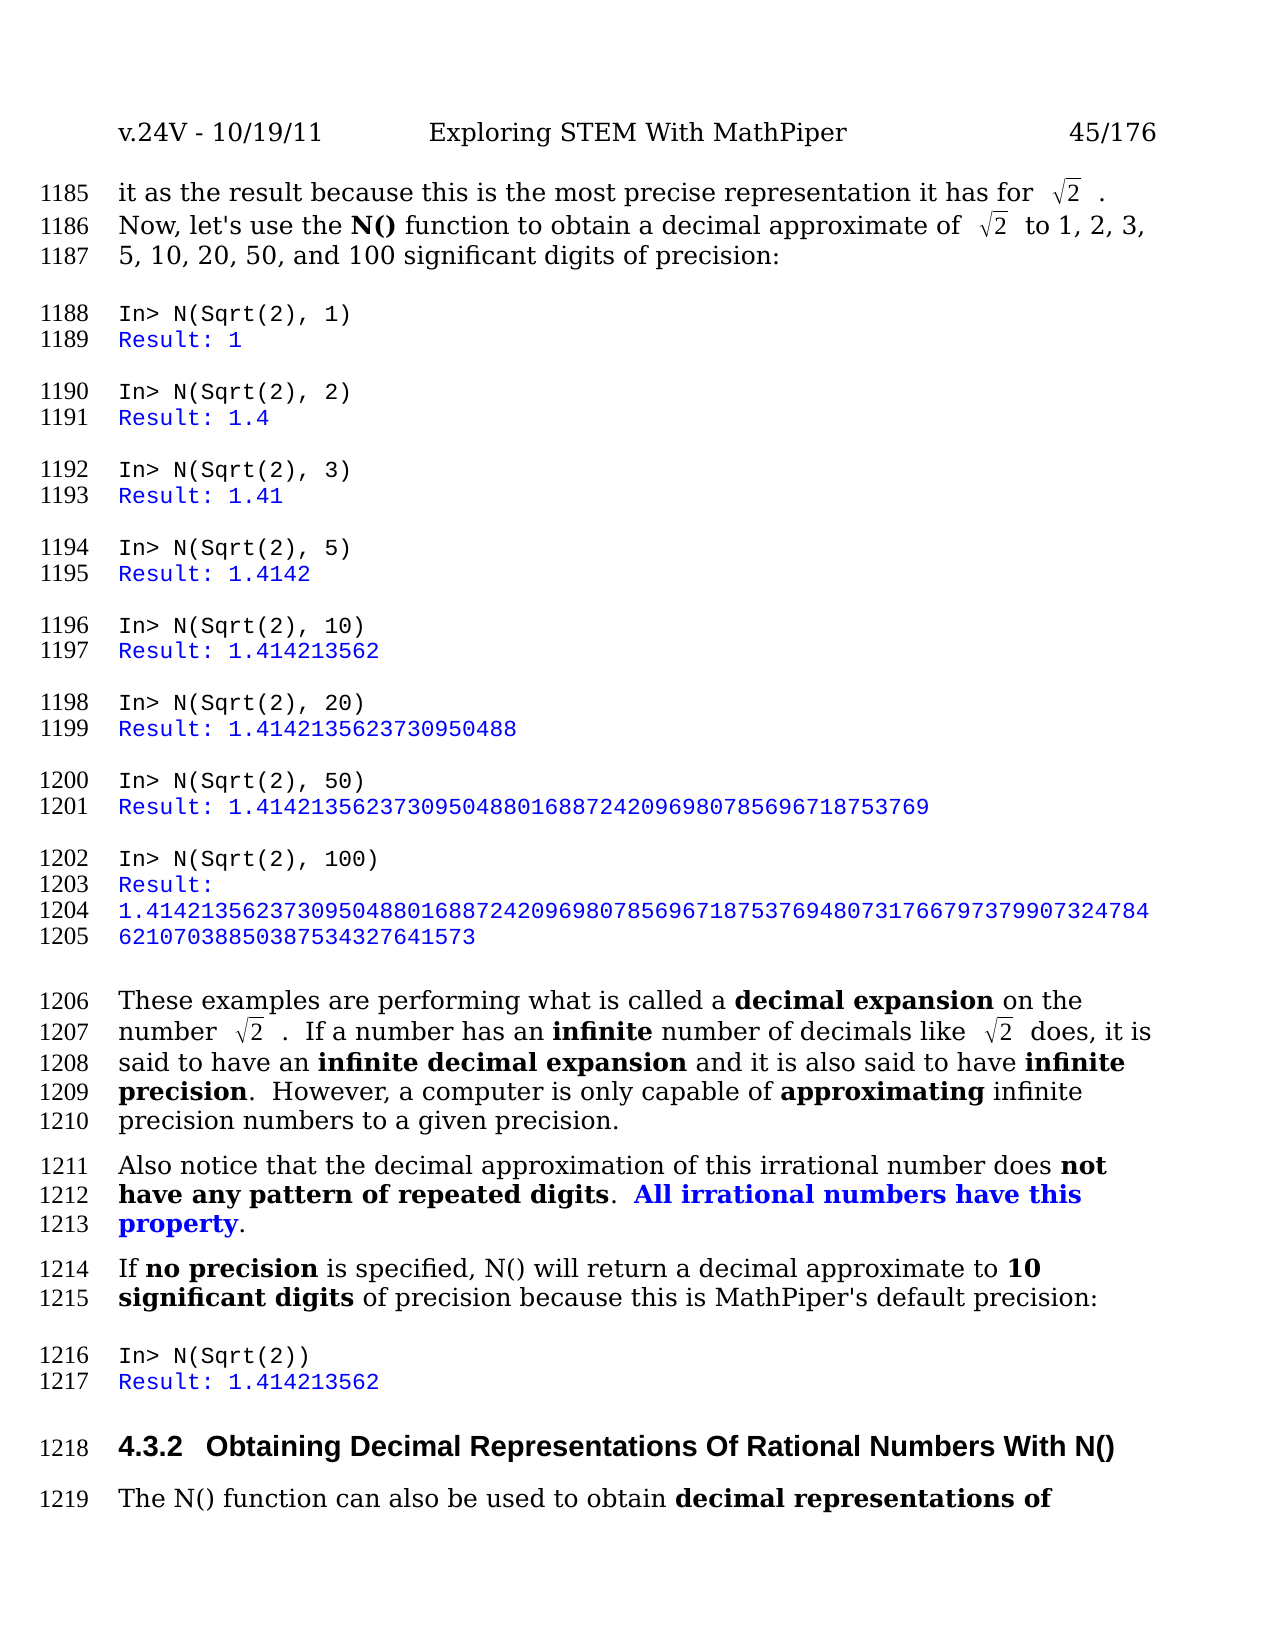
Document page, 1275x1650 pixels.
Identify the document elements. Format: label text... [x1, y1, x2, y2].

subtitle Obtaining Decimal Representations Of Rational Numbers With N() [118, 1429, 1157, 1463]
text Result: 1 [118, 329, 1157, 354]
text In> N(Sqrt(2), 2) [118, 381, 1157, 406]
text Result: 1.4 [118, 406, 1157, 432]
text If no precision is specified, N() will return a decimal approximate to 10 significant digits of precision because this is MathPiper's default precision: [118, 1254, 1157, 1313]
text In> N(Sqrt(2), 10) [118, 614, 1157, 640]
text Also notice that the decimal approximation of this irrational number does not have any pattern of repeated digits. All irrational numbers have this property. [118, 1151, 1157, 1239]
text In> N(Sqrt(2), 5) [118, 536, 1157, 562]
text In> N(Sqrt(2), 100) [118, 847, 1157, 873]
text The N() function can also be used to obtain decimal representations of [118, 1484, 1157, 1513]
text In> N(Sqrt(2), 3) [118, 458, 1157, 484]
text it as the result because this is the most precise representation it has for. Now, let's use the N() function to obtain a decimal approximate ofto 1, 2, 3, 5, 10, 20, 50, and 100 significant digits of precision: [118, 177, 1157, 271]
text Result: 1.4142135623730950488016887242096980785696718753769 [118, 796, 1157, 821]
text In> N(Sqrt(2)) [118, 1344, 1157, 1371]
text Result: 1.4142135623730950488 [118, 718, 1157, 744]
text Result: 1.41 [118, 484, 1157, 510]
text These examples are performing what is called a decimal expansion on the number. If a number has an infinite number of decimals likedoes, it is said to have an infinite decimal expansion and it is also said to have infinite precision. However, a computer is only capable of approximating infinite precision numbers to a given precision. [118, 986, 1157, 1136]
text Result: 1.414213562373095048801688724209698078569671875376948073176679737990732478462107038850387534327641573 [118, 873, 1157, 951]
text In> N(Sqrt(2), 20) [118, 692, 1157, 718]
text Result: 1.4142 [118, 562, 1157, 588]
text Result: 1.414213562 [118, 640, 1157, 666]
text Result: 1.414213562 [118, 1371, 1157, 1396]
text In> N(Sqrt(2), 50) [118, 769, 1157, 796]
text In> N(Sqrt(2), 1) [118, 303, 1157, 329]
